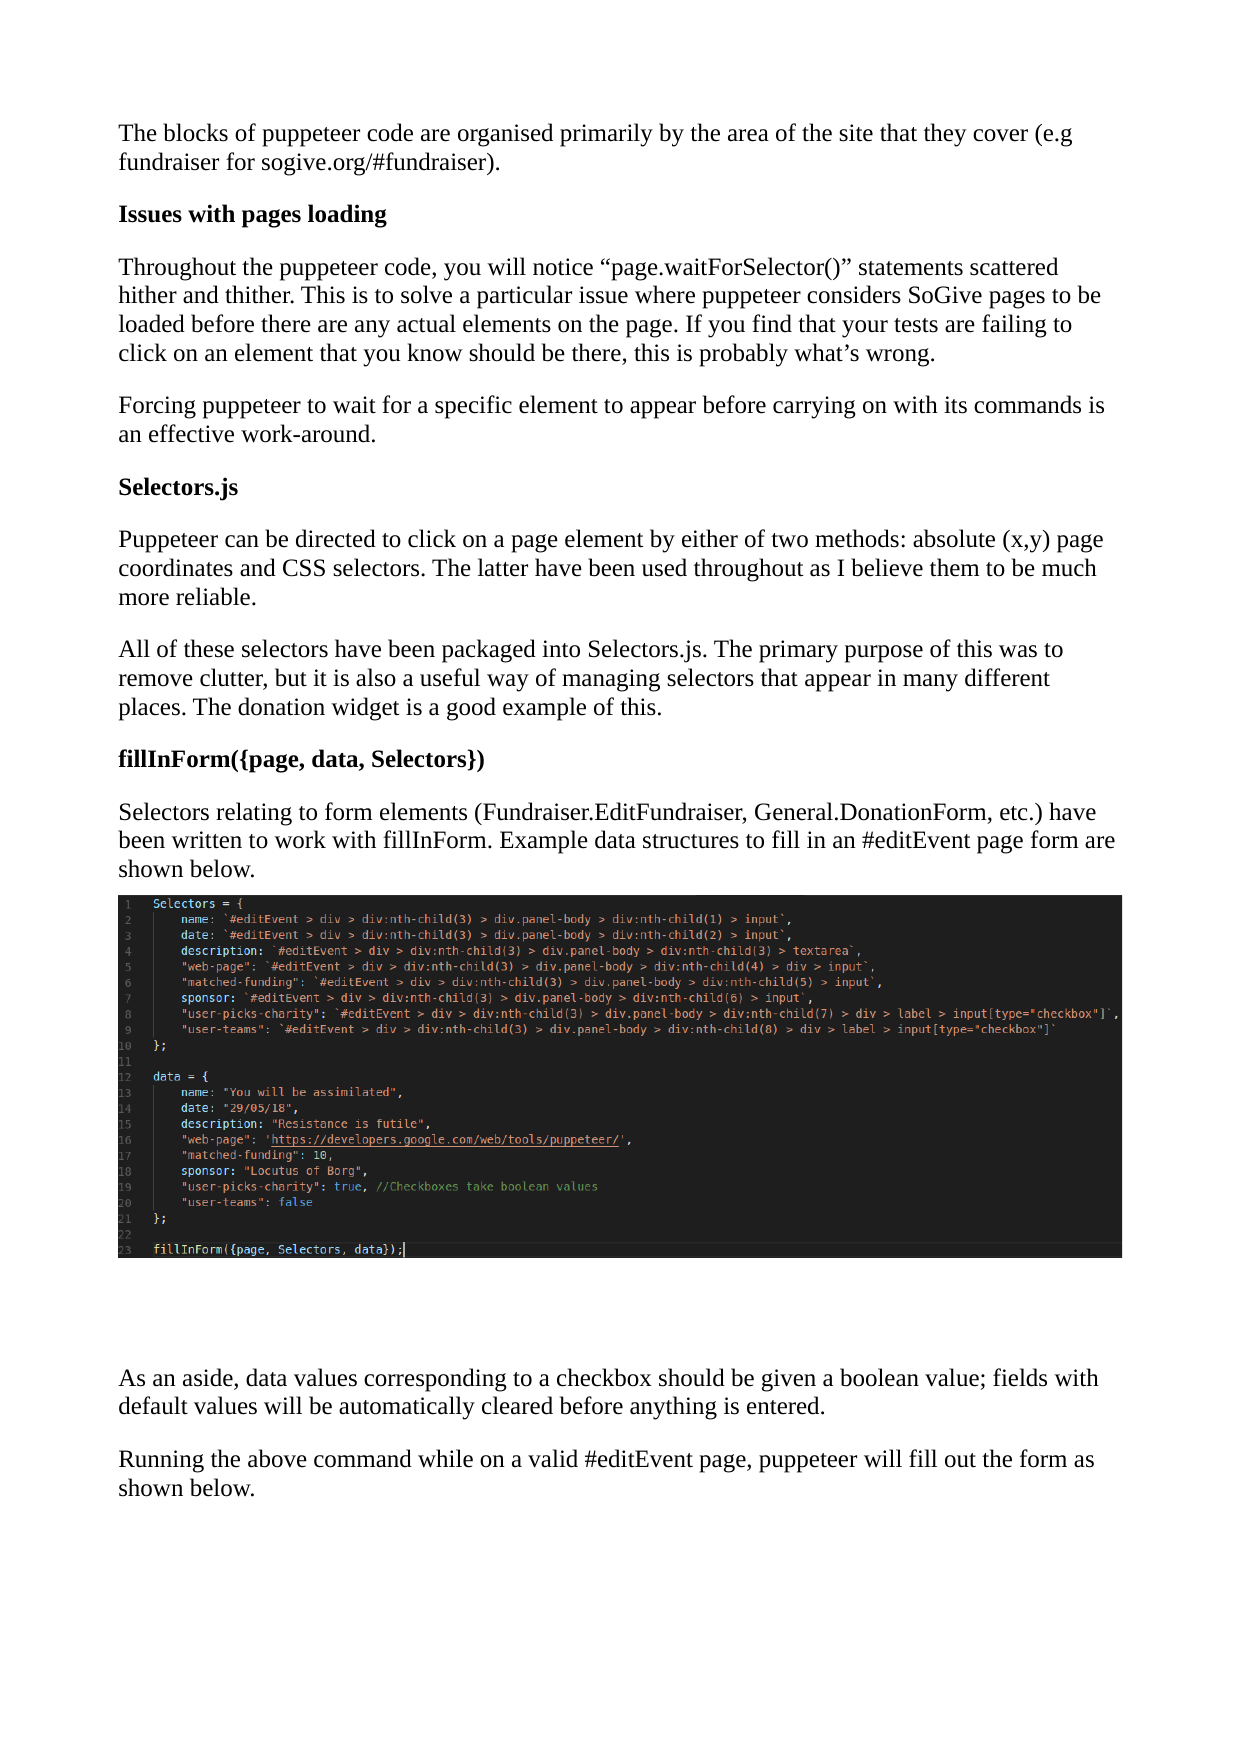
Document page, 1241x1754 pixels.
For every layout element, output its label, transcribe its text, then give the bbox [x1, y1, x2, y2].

text Forcing puppeteer to wait for a specific element to appear before carrying on with its commands is an effective work-around. [118, 391, 1122, 448]
text Puppeteer can be directed to click on a page element by either of two methods: absolute (x,y) page coordinates and CSS selectors. The latter have been used throughout as I believe them to be much more reliable. [118, 524, 1122, 611]
picture [118, 895, 1123, 1258]
text All of these selectors have been packaged into Selectors.js. The primary purpose of this was to remove clutter, but it is also a useful way of managing selectors that appear in many different places. The donation widget is a good example of this. [118, 634, 1122, 721]
text As an aside, data values corresponding to a checkbox should be given a boolean value; fields with default values will be automatically cleared before anything is entered. [118, 1363, 1122, 1420]
text Running the above command while on a valid #editEvent page, puppeteer will fill out the form as shown below. [118, 1444, 1122, 1501]
text Selectors relating to form elements (Fundraiser.EditFundraiser, General.DonationForm, etc.) have been written to work with fillInForm. Example data structures to fill in an #editEvent page form are shown below. [118, 797, 1122, 883]
text The blocks of puppeteer code are organised primarily by the area of the site that they cover (e.g fundraiser for sogive.org/#fundraiser). [118, 118, 1122, 176]
text Selectors.js [118, 472, 1122, 501]
text Issues with pages loading [118, 199, 1122, 228]
text fillInForm({page, data, Selectors}) [118, 744, 1122, 773]
text Throughout the puppeteer code, you will notice “page.waitForSelector()” statements scattered hither and thither. This is to solve a particular issue where puppeteer considers SoGive pages to be loaded before there are any actual elements on the page. If you find that your tests are failing to click on an element that you know should be there, this is probably what’s wrong. [118, 252, 1122, 367]
